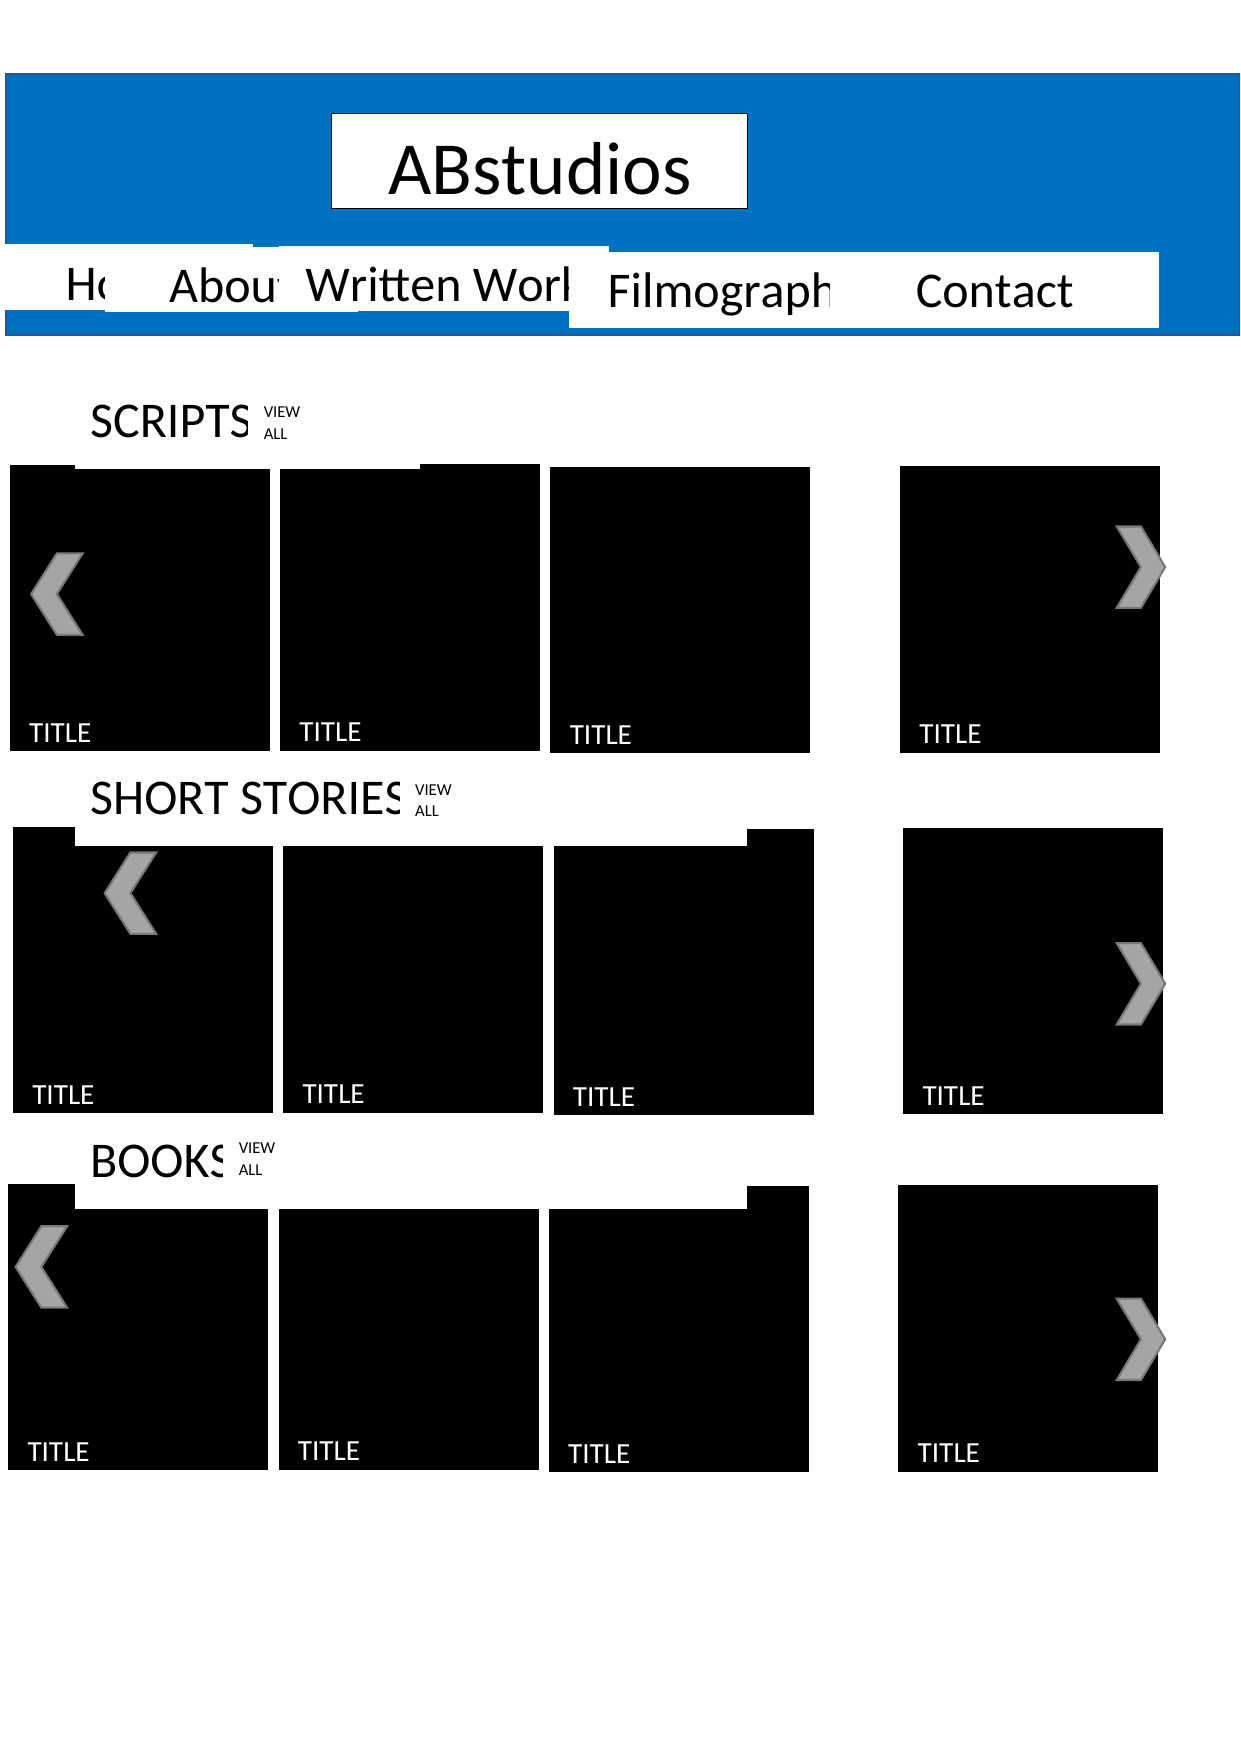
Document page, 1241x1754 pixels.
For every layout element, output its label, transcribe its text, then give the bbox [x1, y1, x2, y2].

text About [120, 254, 279, 305]
text Written Work [294, 253, 569, 304]
text ABstudios [347, 121, 732, 201]
text SCRIPTS [90, 389, 405, 450]
text SHORT STORIES [90, 766, 732, 827]
text ALL [263, 423, 338, 443]
text Contact [845, 259, 1144, 320]
text Home [15, 252, 105, 302]
text Filmography [584, 259, 830, 320]
text VIEW [415, 779, 490, 799]
text ALL [238, 1159, 313, 1179]
text VIEW [238, 1138, 313, 1158]
text BOOKS [90, 1129, 732, 1190]
text ALL [415, 801, 490, 821]
text VIEW [263, 402, 338, 422]
